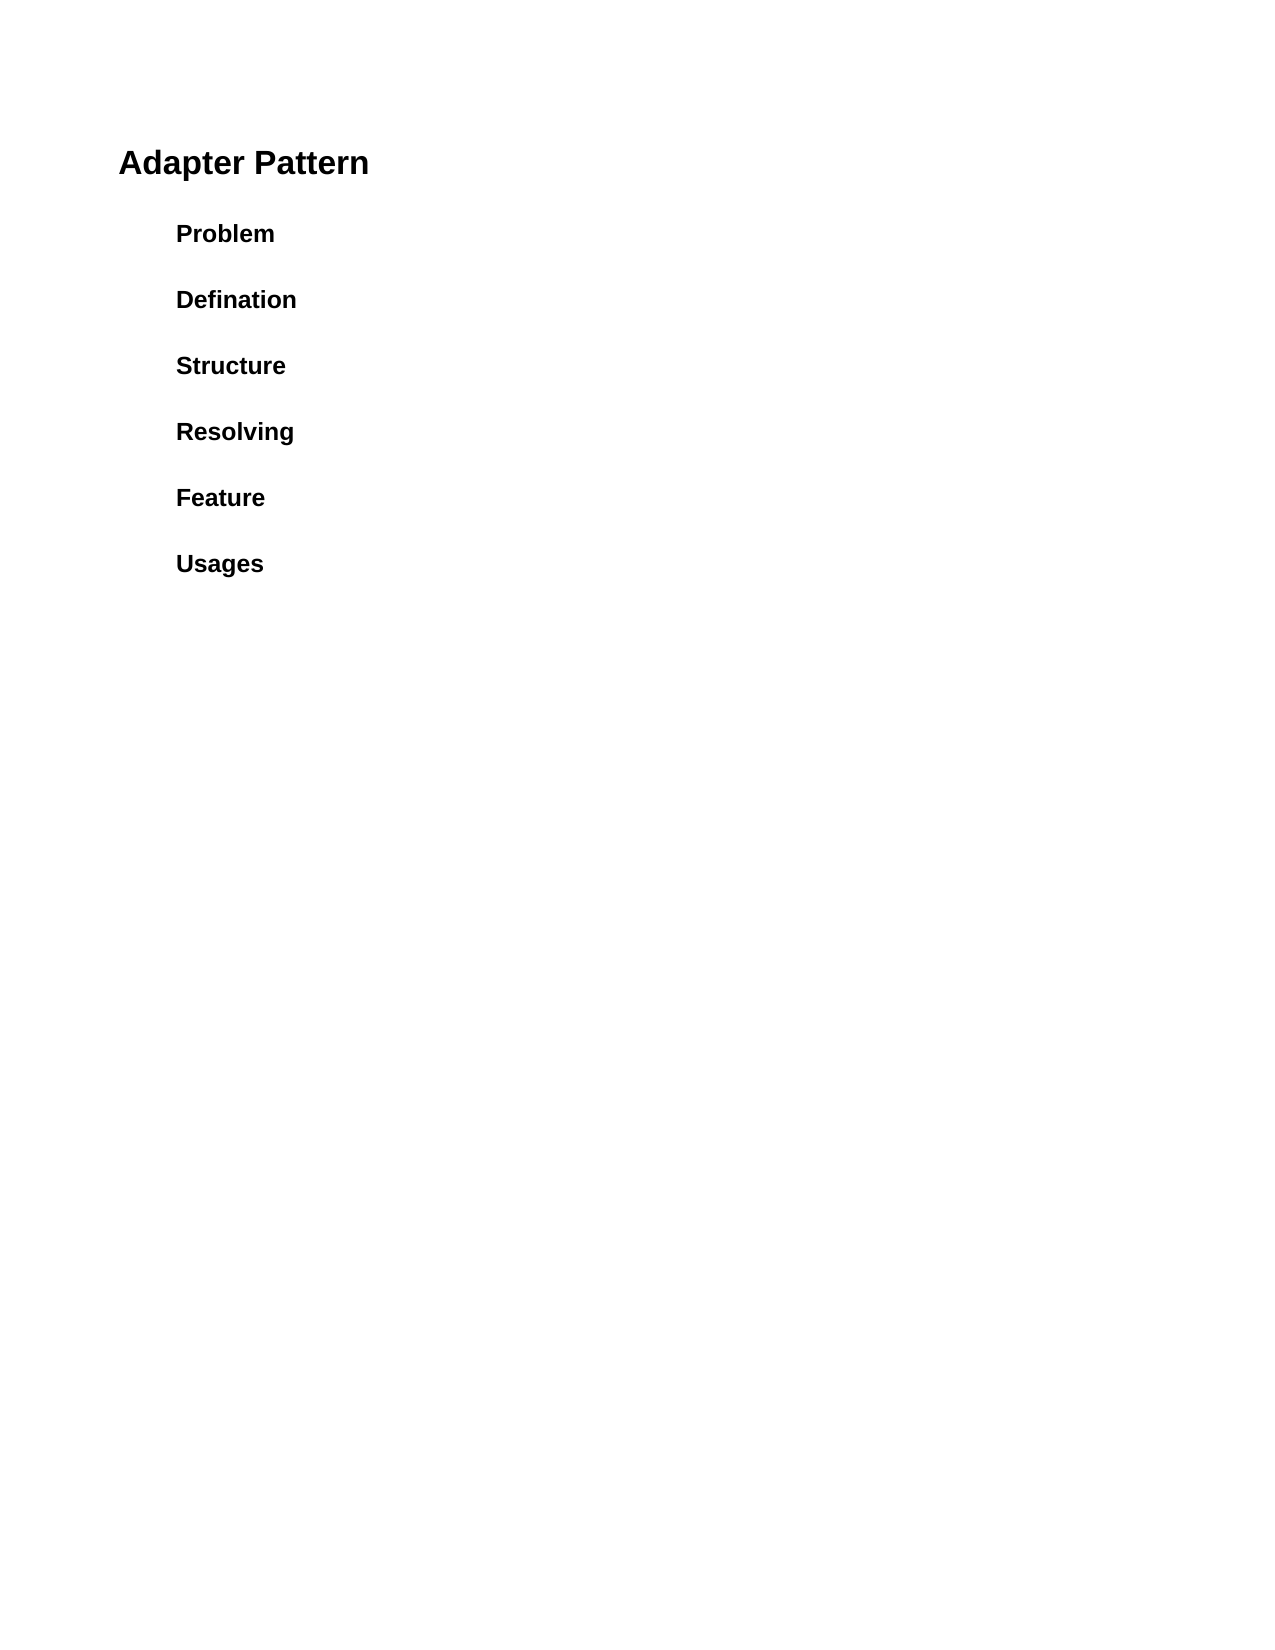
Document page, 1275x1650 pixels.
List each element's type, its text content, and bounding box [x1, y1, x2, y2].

subtitle Feature [176, 483, 1157, 512]
subtitle Defination [176, 285, 1157, 314]
subtitle Structure [176, 351, 1157, 380]
subtitle Adapter Pattern [118, 143, 1157, 182]
subtitle Usages [176, 549, 1157, 578]
subtitle Problem [176, 219, 1157, 248]
subtitle Resolving [176, 417, 1157, 446]
